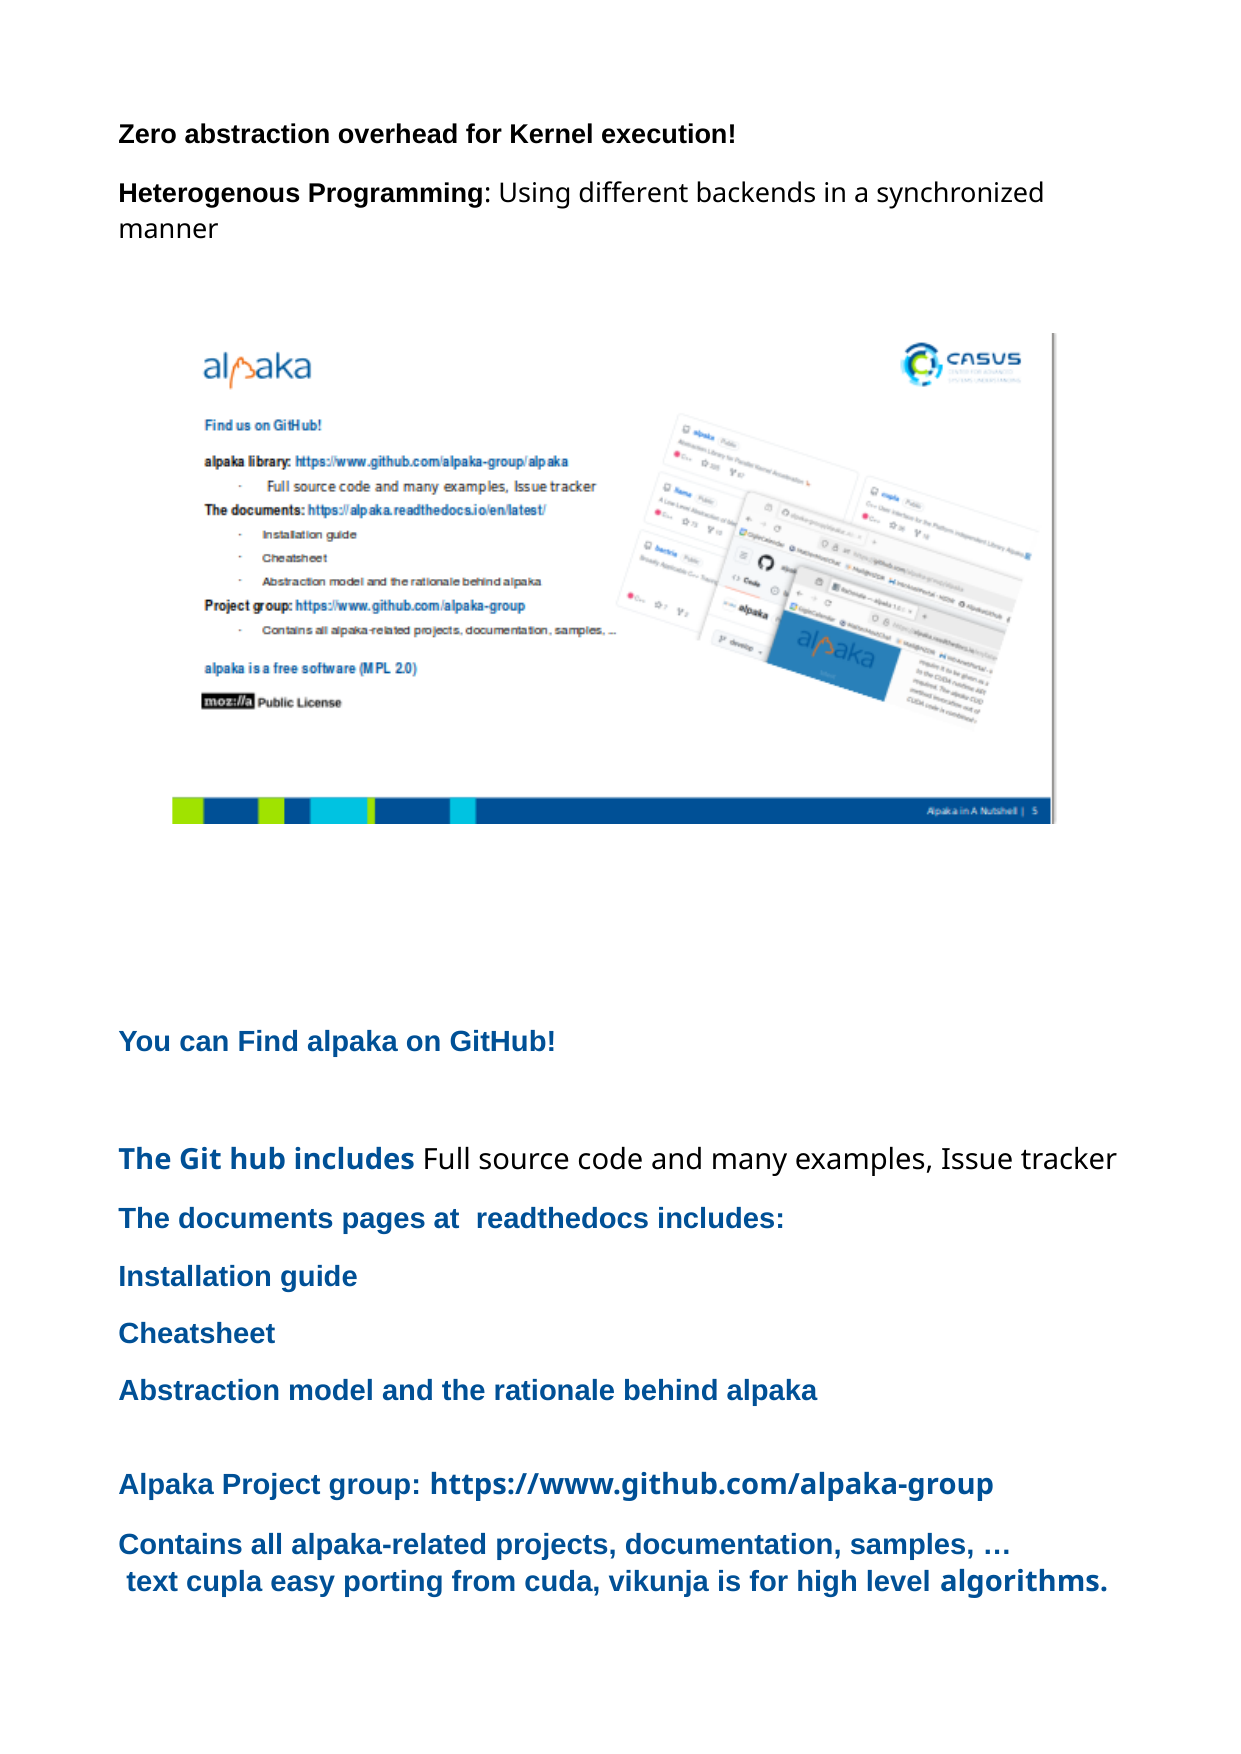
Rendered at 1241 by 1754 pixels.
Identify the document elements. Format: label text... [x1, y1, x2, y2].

text You can Find alpaka on GitHub! [118, 1024, 1122, 1058]
text Cheatsheet [118, 1316, 1122, 1349]
text Installation guide [118, 1259, 1122, 1292]
picture [172, 333, 1068, 824]
text Alpaka Project group: https://www.github.com/alpaka-group [118, 1463, 1122, 1503]
text Heterogenous Programming: Using different backends in a synchronized manner [118, 173, 1122, 247]
text Zero abstraction overhead for Kernel execution! [118, 118, 1122, 149]
text The Git hub includes Full source code and many examples, Issue tracker [118, 1138, 1122, 1178]
text text cupla easy porting from cuda, vikunja is for high level algorithms. [118, 1560, 1122, 1600]
text Abstraction model and the rationale behind alpaka [118, 1373, 1122, 1407]
text The documents pages at readthedocs includes: [118, 1201, 1122, 1235]
text Contains all alpaka-related projects, documentation, samples, … [118, 1527, 1122, 1560]
